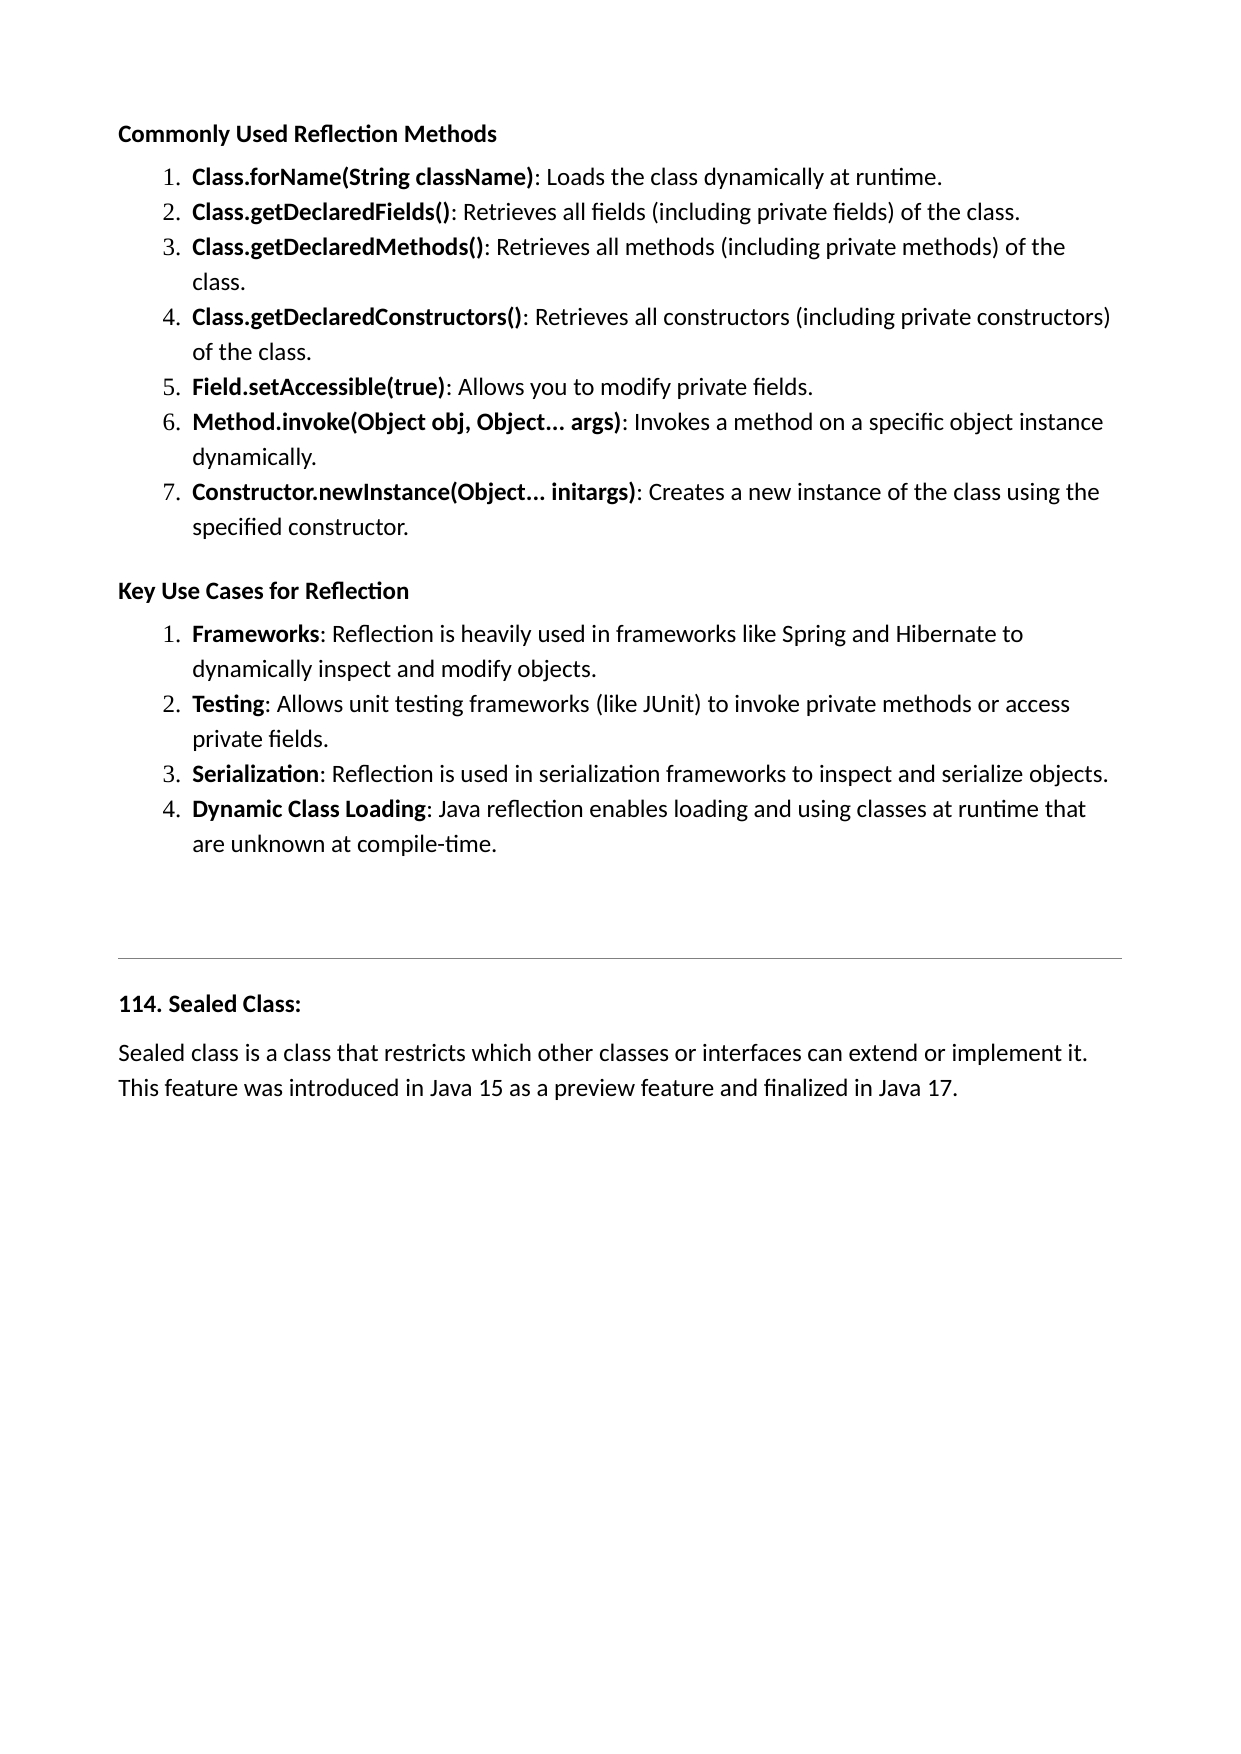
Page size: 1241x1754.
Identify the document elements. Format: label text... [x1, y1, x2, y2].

list Method.invoke(Object obj, Object... args): Invokes a method on a specific object instance dynamically. [162, 406, 1122, 472]
list Constructor.newInstance(Object... initargs): Creates a new instance of the class using the specified constructor. [162, 476, 1122, 542]
list Field.setAccessible(true): Allows you to modify private fields. [162, 371, 1122, 402]
list Dynamic Class Loading: Java reflection enables loading and using classes at runtime that are unknown at compile-time. [162, 793, 1122, 859]
list Class.getDeclaredFields(): Retrieves all fields (including private fields) of the class. [162, 196, 1122, 227]
list Class.getDeclaredMethods(): Retrieves all methods (including private methods) of the class. [162, 231, 1122, 297]
text 114. Sealed Class: [118, 988, 1122, 1018]
text Sealed class is a class that restricts which other classes or interfaces can extend or implement it. This feature was introduced in Java 15 as a preview feature and finalized in Java 17. [118, 1037, 1122, 1103]
list Frameworks: Reflection is heavily used in frameworks like Spring and Hibernate to dynamically inspect and modify objects. [162, 618, 1122, 684]
subtitle Key Use Cases for Reflection [118, 575, 1122, 606]
list Serialization: Reflection is used in serialization frameworks to inspect and serialize objects. [162, 758, 1122, 789]
subtitle Commonly Used Reflection Methods [118, 118, 1122, 149]
list Class.getDeclaredConstructors(): Retrieves all constructors (including private constructors) of the class. [162, 301, 1122, 367]
list Testing: Allows unit testing frameworks (like JUnit) to invoke private methods or access private fields. [162, 688, 1122, 754]
list Class.forName(String className): Loads the class dynamically at runtime. [162, 161, 1122, 192]
